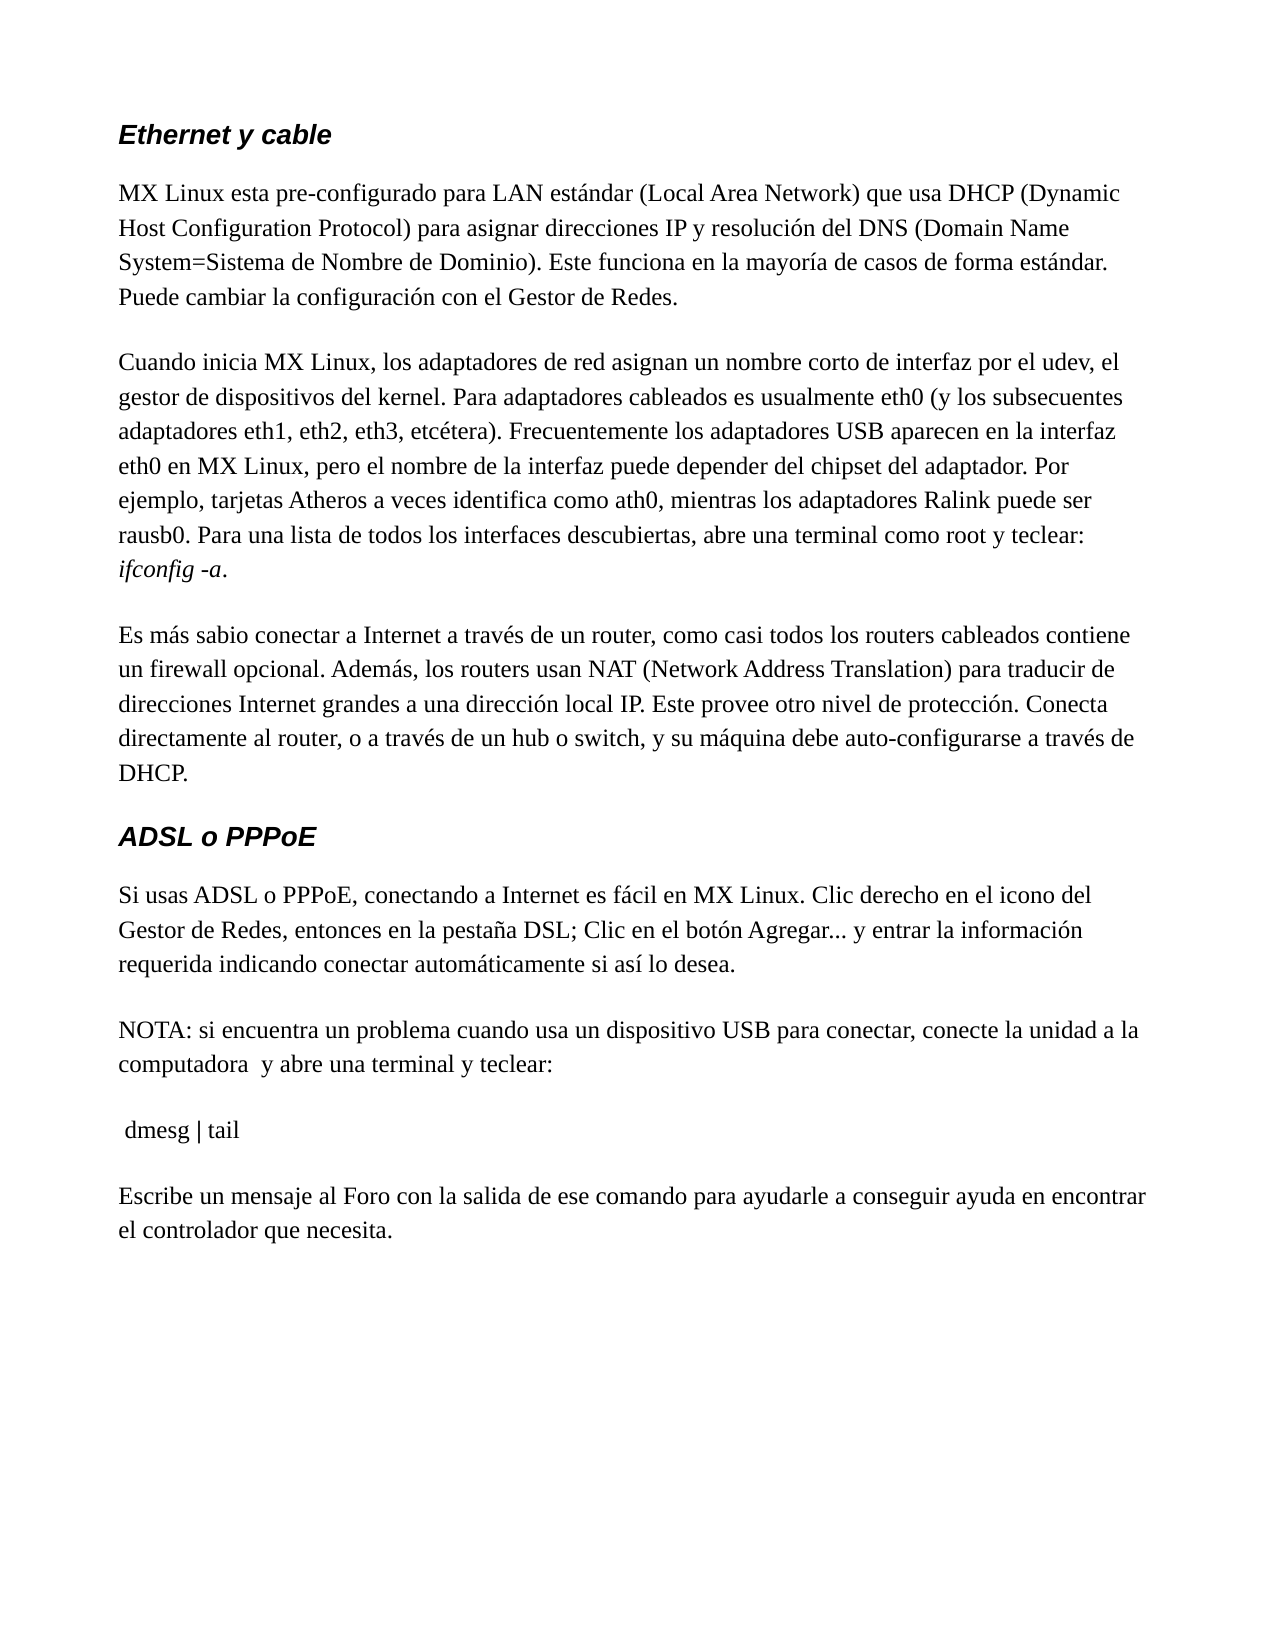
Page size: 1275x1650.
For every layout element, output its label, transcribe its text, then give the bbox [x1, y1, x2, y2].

subtitle ADSL o PPPoE [118, 820, 1157, 852]
text Es más sabio conectar a Internet a través de un router, como casi todos los routers cableados contiene un firewall opcional. Además, los routers usan NAT (Network Address Translation) para traducir de direcciones Internet grandes a una dirección local IP. Este provee otro nivel de protección. Conecta directamente al router, o a través de un hub o switch, y su máquina debe auto-configurarse a través de DHCP. [118, 620, 1157, 787]
text MX Linux esta pre-configurado para LAN estándar (Local Area Network) que usa DHCP (Dynamic Host Configuration Protocol) para asignar direcciones IP y resolución del DNS (Domain Name System=Sistema de Nombre de Dominio). Este funciona en la mayoría de casos de forma estándar. Puede cambiar la configuración con el Gestor de Redes. [118, 178, 1157, 310]
text Si usas ADSL o PPPoE, conectando a Internet es fácil en MX Linux. Clic derecho en el icono del Gestor de Redes, entonces en la pestaña DSL; Clic en el botón Agregar... y entrar la información requerida indicando conectar automáticamente si así lo desea. [118, 880, 1157, 978]
subtitle Ethernet y cable [118, 118, 1157, 150]
text NOTA: si encuentra un problema cuando usa un dispositivo USB para conectar, conecte la unidad a la computadora y abre una terminal y teclear: [118, 1015, 1157, 1078]
text dmesg | tail [118, 1115, 1157, 1144]
text Cuando inicia MX Linux, los adaptadores de red asignan un nombre corto de interfaz por el udev, el gestor de dispositivos del kernel. Para adaptadores cableados es usualmente eth0 (y los subsecuentes adaptadores eth1, eth2, eth3, etcétera). Frecuentemente los adaptadores USB aparecen en la interfaz eth0 en MX Linux, pero el nombre de la interfaz puede depender del chipset del adaptador. Por ejemplo, tarjetas Atheros a veces identifica como ath0, mientras los adaptadores Ralink puede ser rausb0. Para una lista de todos los interfaces descubiertas, abre una terminal como root y teclear: ifconfig -a. [118, 347, 1157, 583]
text Escribe un mensaje al Foro con la salida de ese comando para ayudarle a conseguir ayuda en encontrar el controlador que necesita. [118, 1181, 1157, 1244]
